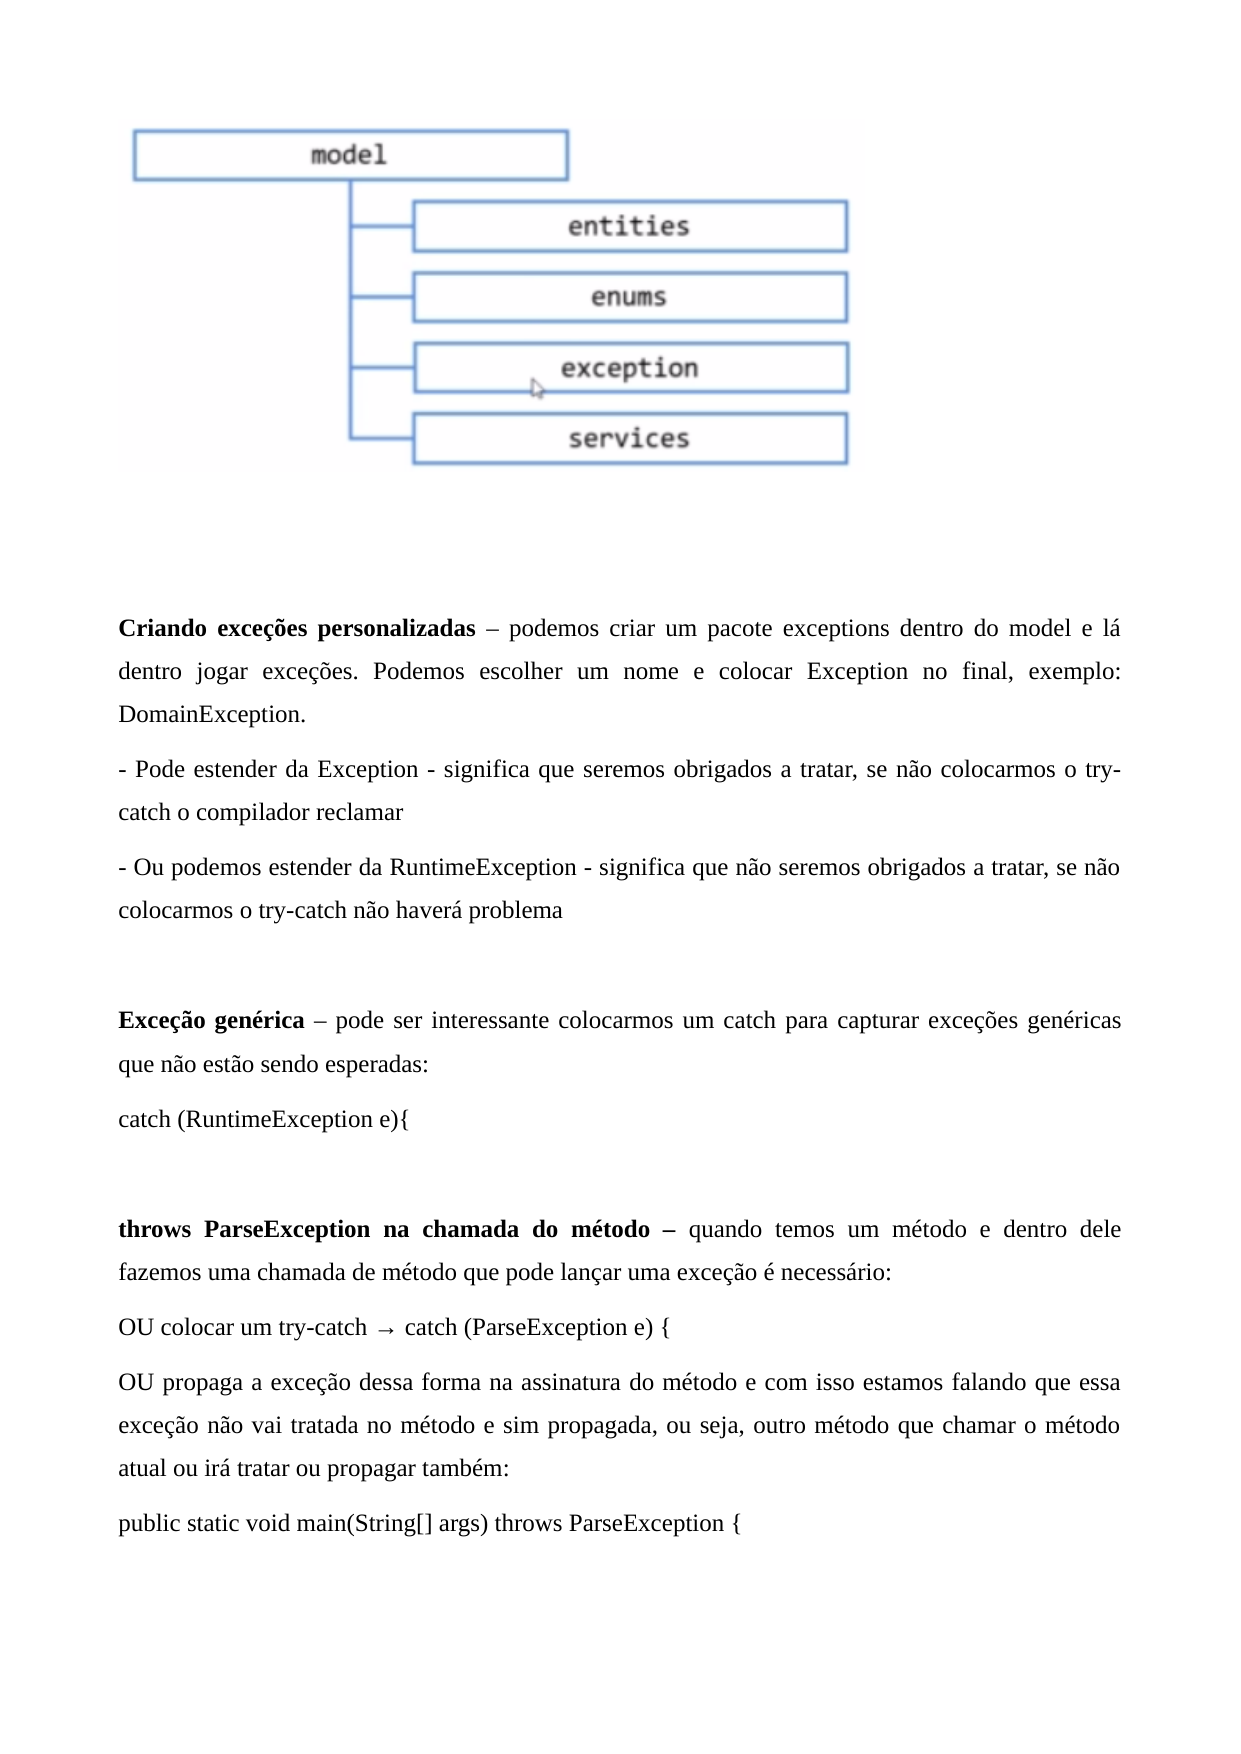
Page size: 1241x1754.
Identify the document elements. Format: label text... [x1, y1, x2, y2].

text Exceção genérica – pode ser interessante colocarmos um catch para capturar exceções genéricas que não estão sendo esperadas: [118, 1006, 1122, 1077]
text OU colocar um try-catch → catch (ParseException e) { [118, 1312, 1122, 1341]
text throws ParseException na chamada do método – quando temos um método e dentro dele fazemos uma chamada de método que pode lançar uma exceção é necessário: [118, 1214, 1122, 1286]
picture [117, 119, 865, 472]
text - Pode estender da Exception - significa que seremos obrigados a tratar, se não colocarmos o try-catch o compilador reclamar [118, 754, 1122, 826]
text public static void main(String[] args) throws ParseException { [118, 1508, 1122, 1537]
text - Ou podemos estender da RuntimeException - significa que não seremos obrigados a tratar, se não colocarmos o try-catch não haverá problema [118, 852, 1122, 924]
text Criando exceções personalizadas – podemos criar um pacote exceptions dentro do model e lá dentro jogar exceções. Podemos escolher um nome e colocar Exception no final, exemplo: DomainException. [118, 613, 1122, 728]
text OU propaga a exceção dessa forma na assinatura do método e com isso estamos falando que essa exceção não vai tratada no método e sim propagada, ou seja, outro método que chamar o método atual ou irá tratar ou propagar também: [118, 1367, 1122, 1482]
text catch (RuntimeException e){ [118, 1104, 1122, 1132]
